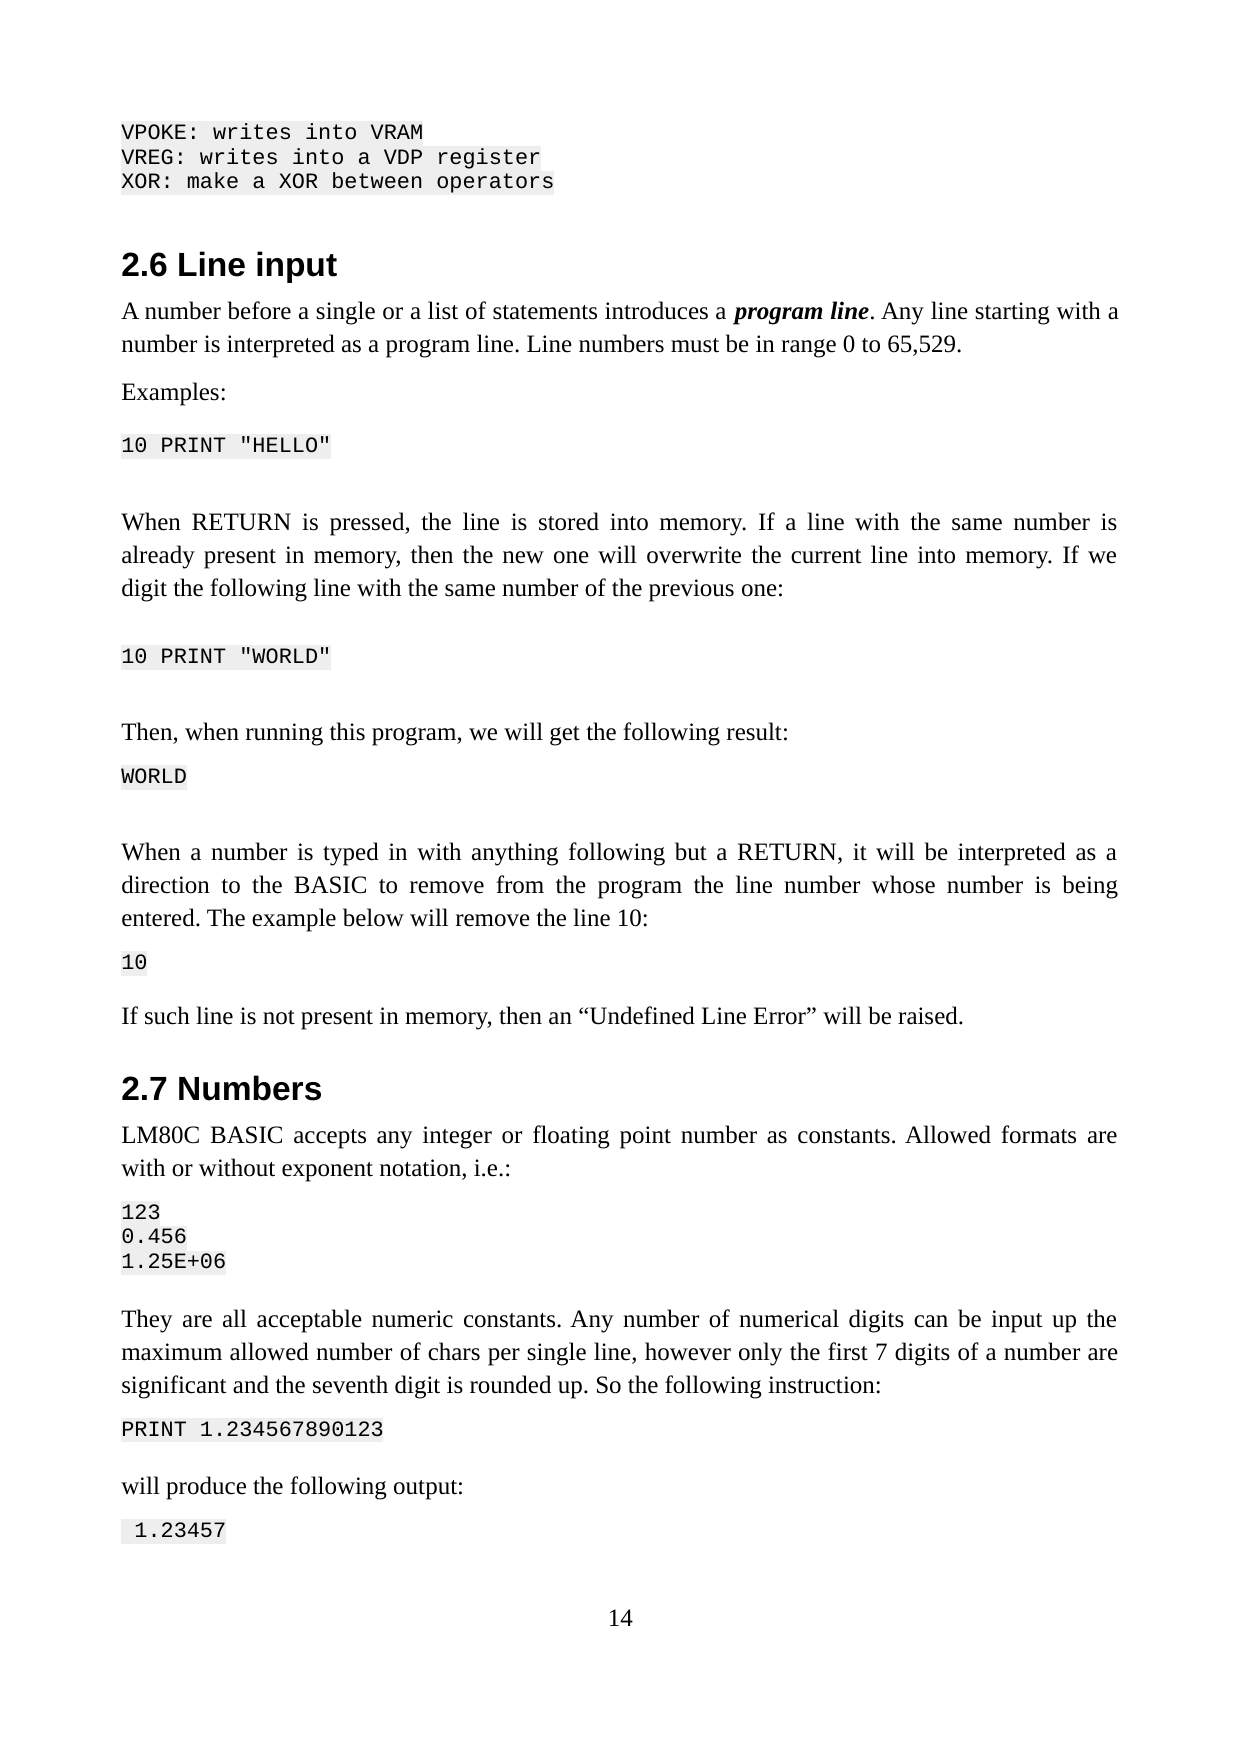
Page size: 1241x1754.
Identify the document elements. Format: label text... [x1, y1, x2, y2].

text 1.25E+06 [226, 1251, 1119, 1275]
text A number before a single or a list of statements introduces a program line. Any line starting with a number is interpreted as a program line. Line numbers must be in range 0 to 65,529. [121, 296, 1119, 358]
text will produce the following output: [121, 1471, 1119, 1500]
text They are all acceptable numeric constants. Any number of numerical digits can be input up the maximum allowed number of chars per single line, however only the first 7 digits of a number are significant and the seventh digit is rounded up. So the following instruction: [121, 1304, 1119, 1399]
text 10 [147, 951, 1119, 976]
text VREG: writes into a VDP register [541, 146, 1119, 171]
text 10 PRINT "WORLD" [331, 645, 1119, 670]
text When RETURN is pressed, the line is stored into memory. If a line with the same number is already present in memory, then the new one will overwrite the current line into memory. If we digit the following line with the same number of the previous one: [121, 507, 1119, 601]
subtitle 2.7 Numbers [121, 1069, 1119, 1108]
text 123 [160, 1201, 1119, 1226]
text When a number is typed in with anything following but a RETURN, it will be interpreted as a direction to the BASIC to remove from the program the line number whose number is being entered. The example below will remove the line 10: [121, 837, 1119, 932]
text 10 PRINT "HELLO" [331, 434, 1119, 459]
text LM80C BASIC accepts any integer or floating point number as constants. Allowed formats are with or without exponent notation, i.e.: [121, 1120, 1119, 1182]
text VPOKE: writes into VRAM [423, 121, 1119, 146]
text If such line is not present in memory, then an “Undefined Line Error” will be raised. [121, 1001, 1119, 1029]
text Then, when running this program, we will get the following result: [121, 717, 1119, 746]
text 1.23457 [226, 1519, 1119, 1544]
text 0.456 [187, 1226, 1119, 1251]
text Examples: [121, 377, 1119, 406]
subtitle 2.6 Line input [121, 245, 1119, 284]
text PRINT 1.234567890123 [383, 1418, 1119, 1442]
text WORLD [187, 765, 1119, 790]
text XOR: make a XOR between operators [554, 171, 1119, 195]
